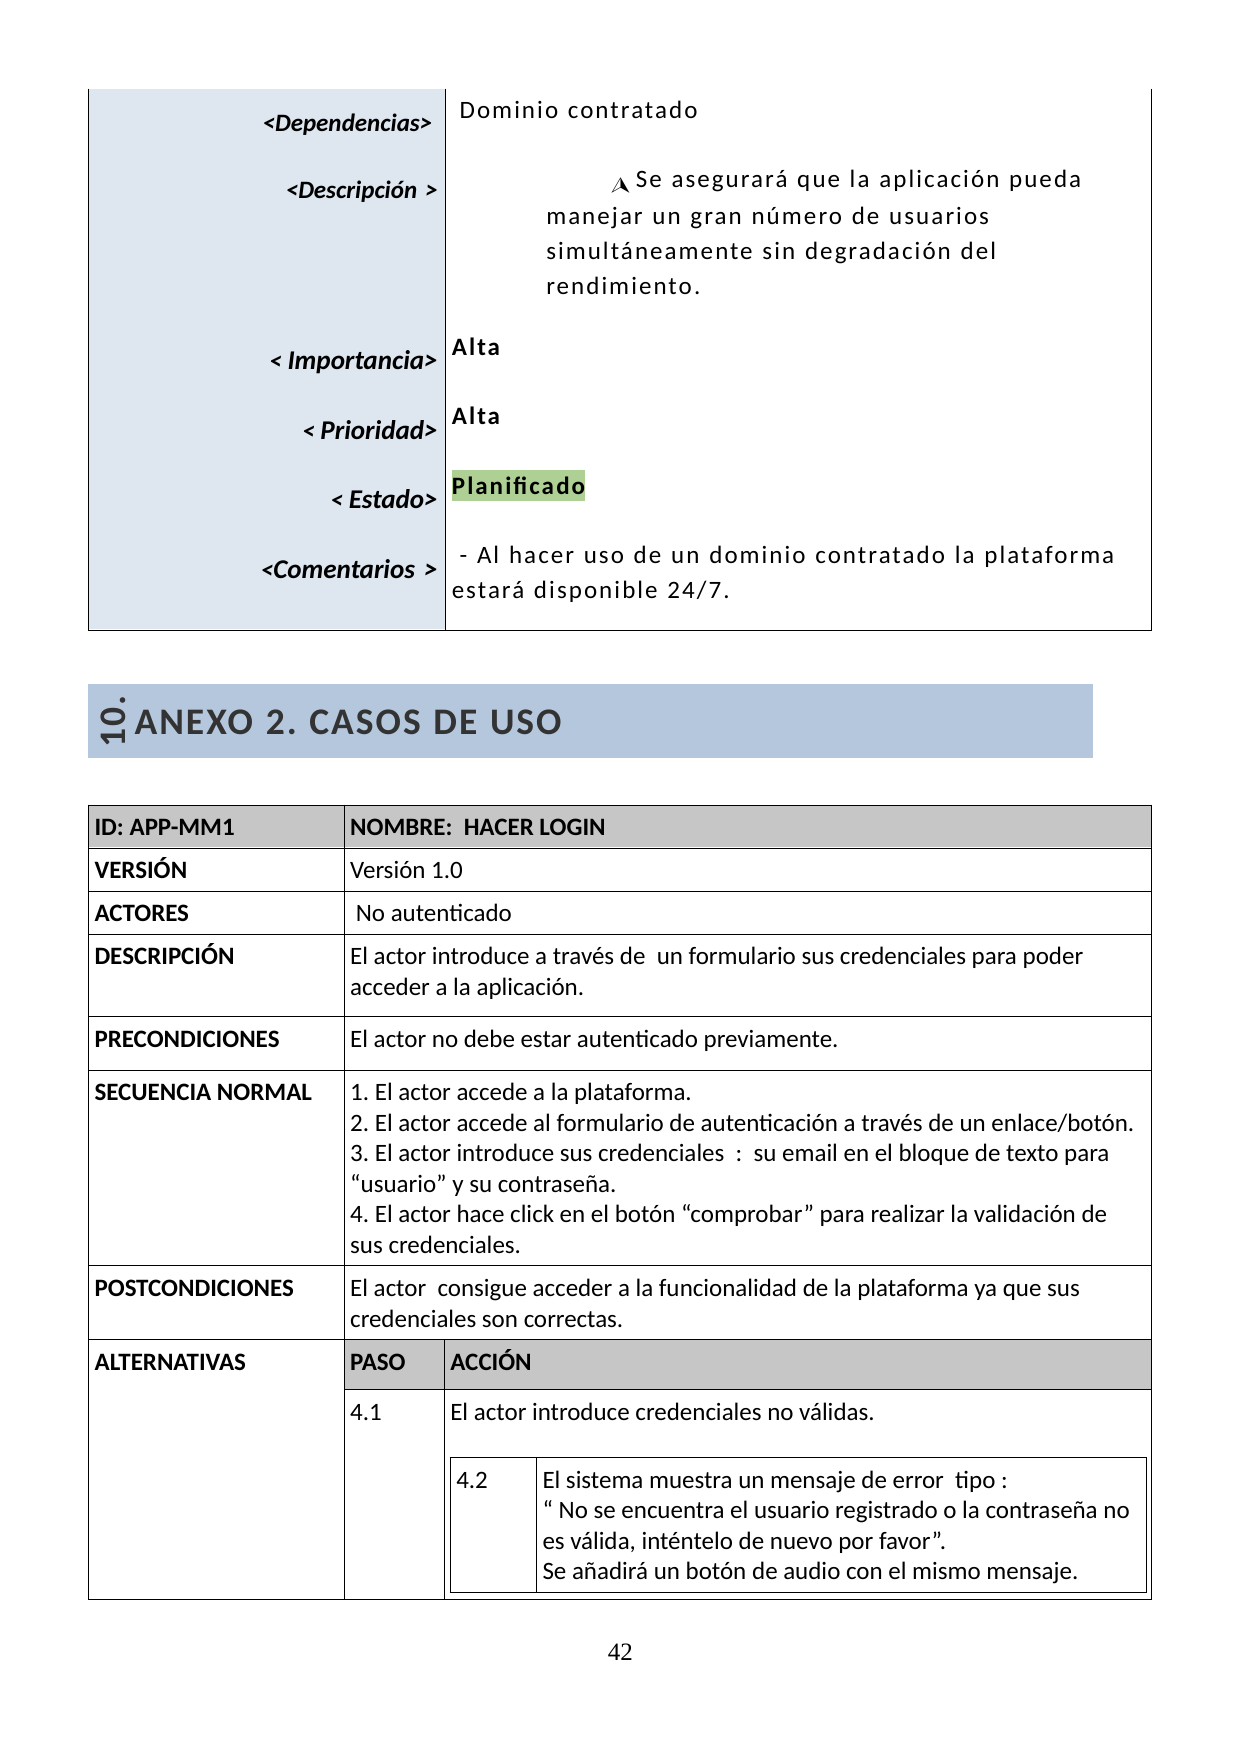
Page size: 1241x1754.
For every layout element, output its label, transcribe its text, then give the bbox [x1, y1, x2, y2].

table_cell El actor introduce a través de un formulario sus credenciales para poder acceder a la aplicación. [345, 935, 1151, 1016]
table_cell POSTCONDICIONES [89, 1266, 344, 1339]
table_cell Planificado [446, 464, 1151, 534]
table_cell El actor no debe estar autenticado previamente. [345, 1017, 1151, 1070]
table_cell ALTERNATIVAS [89, 1340, 344, 1598]
table_cell SECUENCIA NORMAL [89, 1071, 344, 1265]
table_header NOMBRE: HACER LOGIN [345, 806, 1151, 847]
table_cell ACCIÓN [445, 1340, 1151, 1389]
table_cell <Descripción > [89, 156, 445, 325]
table_cell - Al hacer uso de un dominio contratado la plataforma estará disponible 24/7. [446, 534, 1151, 629]
table_header El sistema muestra un mensaje de error tipo : “ No se encuentra el usuario registrado o la contraseña no es válida, inténtelo de nuevo por favor”. Se añadirá un botón de audio con el mismo mensaje. [537, 1458, 1146, 1592]
table_cell < Prioridad> [89, 395, 445, 464]
table_cell DESCRIPCIÓN [89, 935, 344, 1016]
table_cell Se asegurará que la aplicación pueda manejar un gran número de usuarios simultáneamente sin degradación del rendimiento. [446, 156, 1151, 325]
table_cell Versión 1.0 [345, 849, 1151, 891]
table_cell El actor consigue acceder a la funcionalidad de la plataforma ya que sus credenciales son correctas. [345, 1266, 1151, 1339]
table_cell Dominio contratado [446, 89, 1151, 156]
table_cell Alta [446, 325, 1151, 395]
table_cell El actor introduce credenciales no válidas. [445, 1390, 1151, 1598]
subtitle Anexo 2. casos de uso [88, 684, 1093, 758]
table_cell Alta [446, 395, 1151, 464]
table_header ID: APP-MM1 [89, 806, 344, 847]
table_cell VERSIÓN [89, 849, 344, 891]
table_cell No autenticado [345, 892, 1151, 933]
table_header 4.2 [451, 1458, 536, 1592]
table_cell PASO [345, 1340, 444, 1389]
table_cell <Dependencias> [89, 89, 445, 156]
table_cell ACTORES [89, 892, 344, 933]
table_cell < Estado> [89, 464, 445, 534]
table_cell <Comentarios > [89, 534, 445, 629]
table_cell PRECONDICIONES [89, 1017, 344, 1070]
table_cell 1. El actor accede a la plataforma. 2. El actor accede al formulario de autenticación a través de un enlace/botón. 3. El actor introduce sus credenciales : su email en el bloque de texto para “usuario” y su contraseña. 4. El actor hace click en el botón “comprobar” para realizar la validación de sus credenciales. [345, 1071, 1151, 1265]
table_cell 4.1 [345, 1390, 444, 1598]
table_cell < Importancia> [89, 325, 445, 395]
